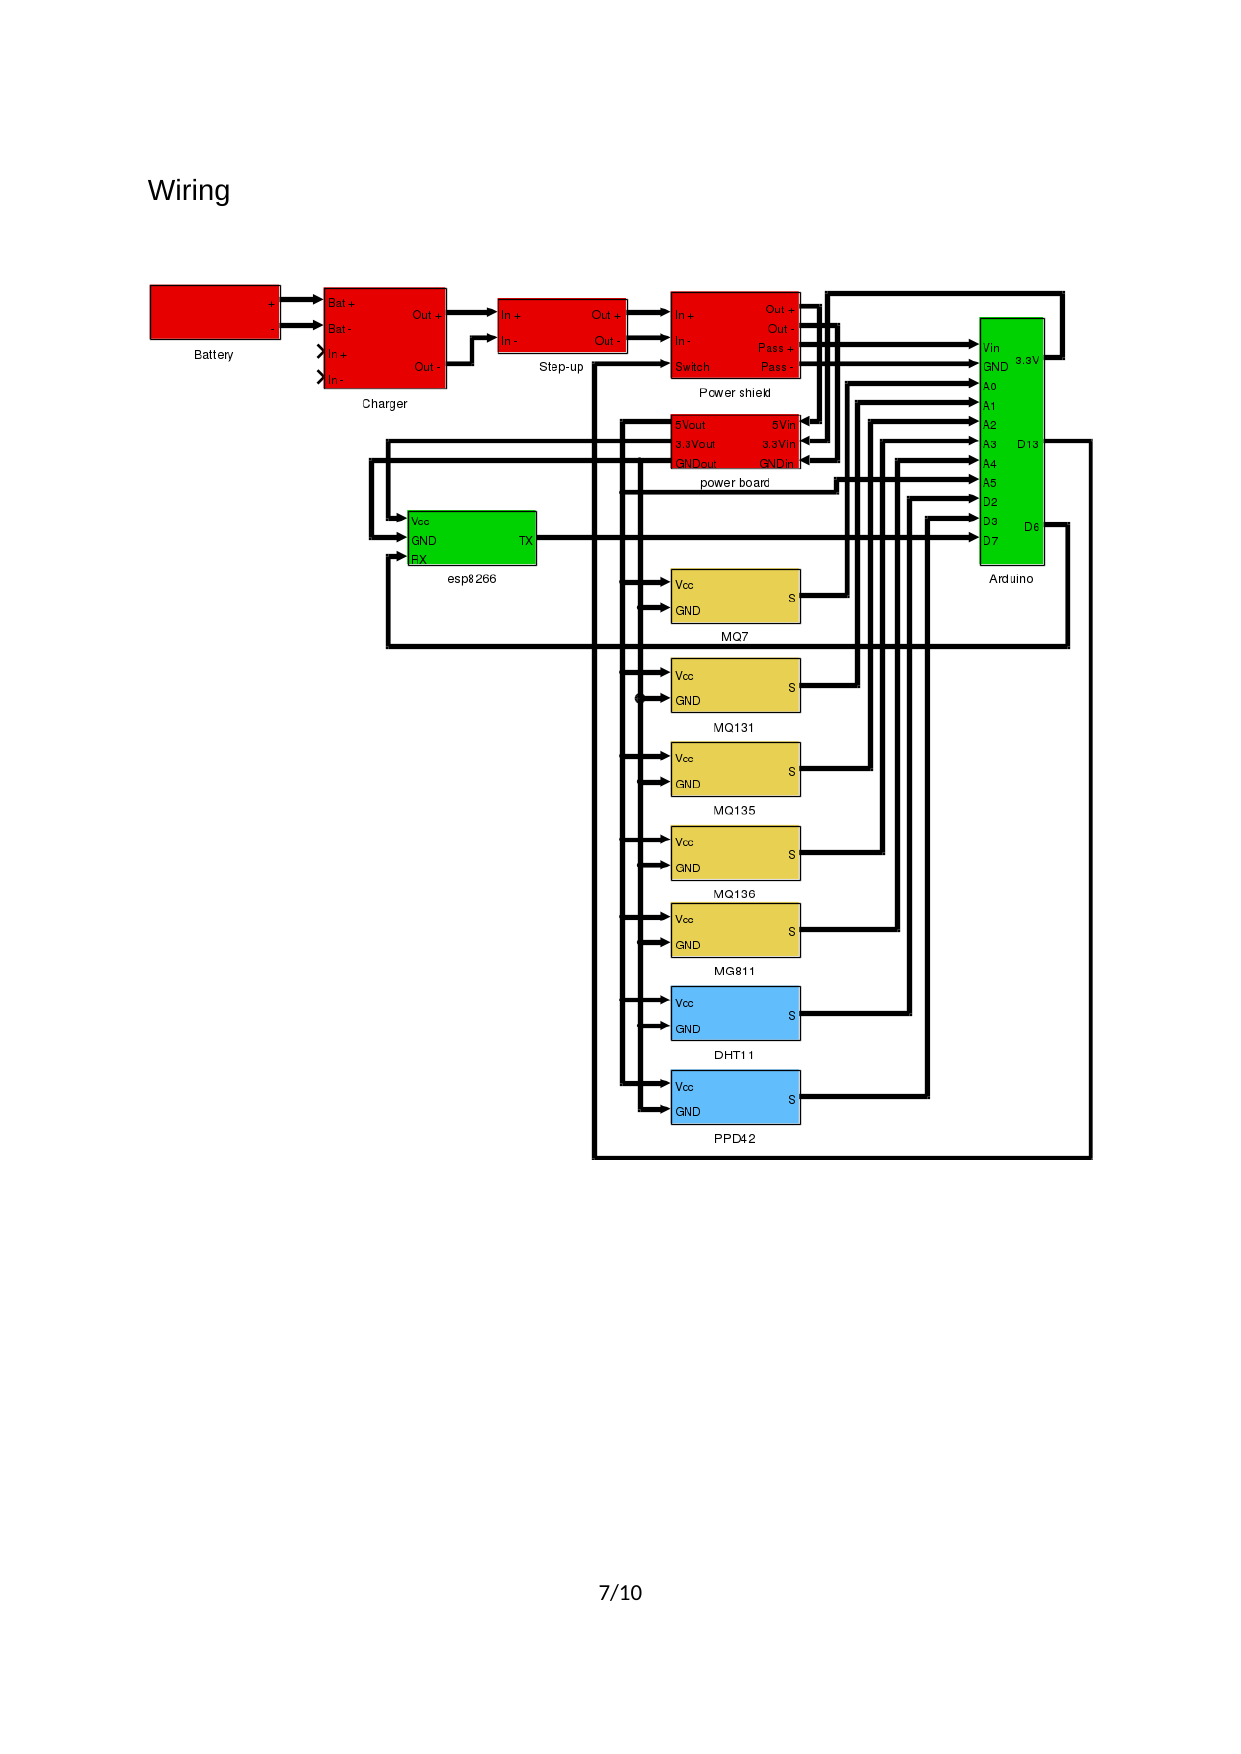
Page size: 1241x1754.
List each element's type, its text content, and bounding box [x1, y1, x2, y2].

subtitle Wiring [148, 173, 1093, 206]
picture [147, 282, 1093, 1160]
